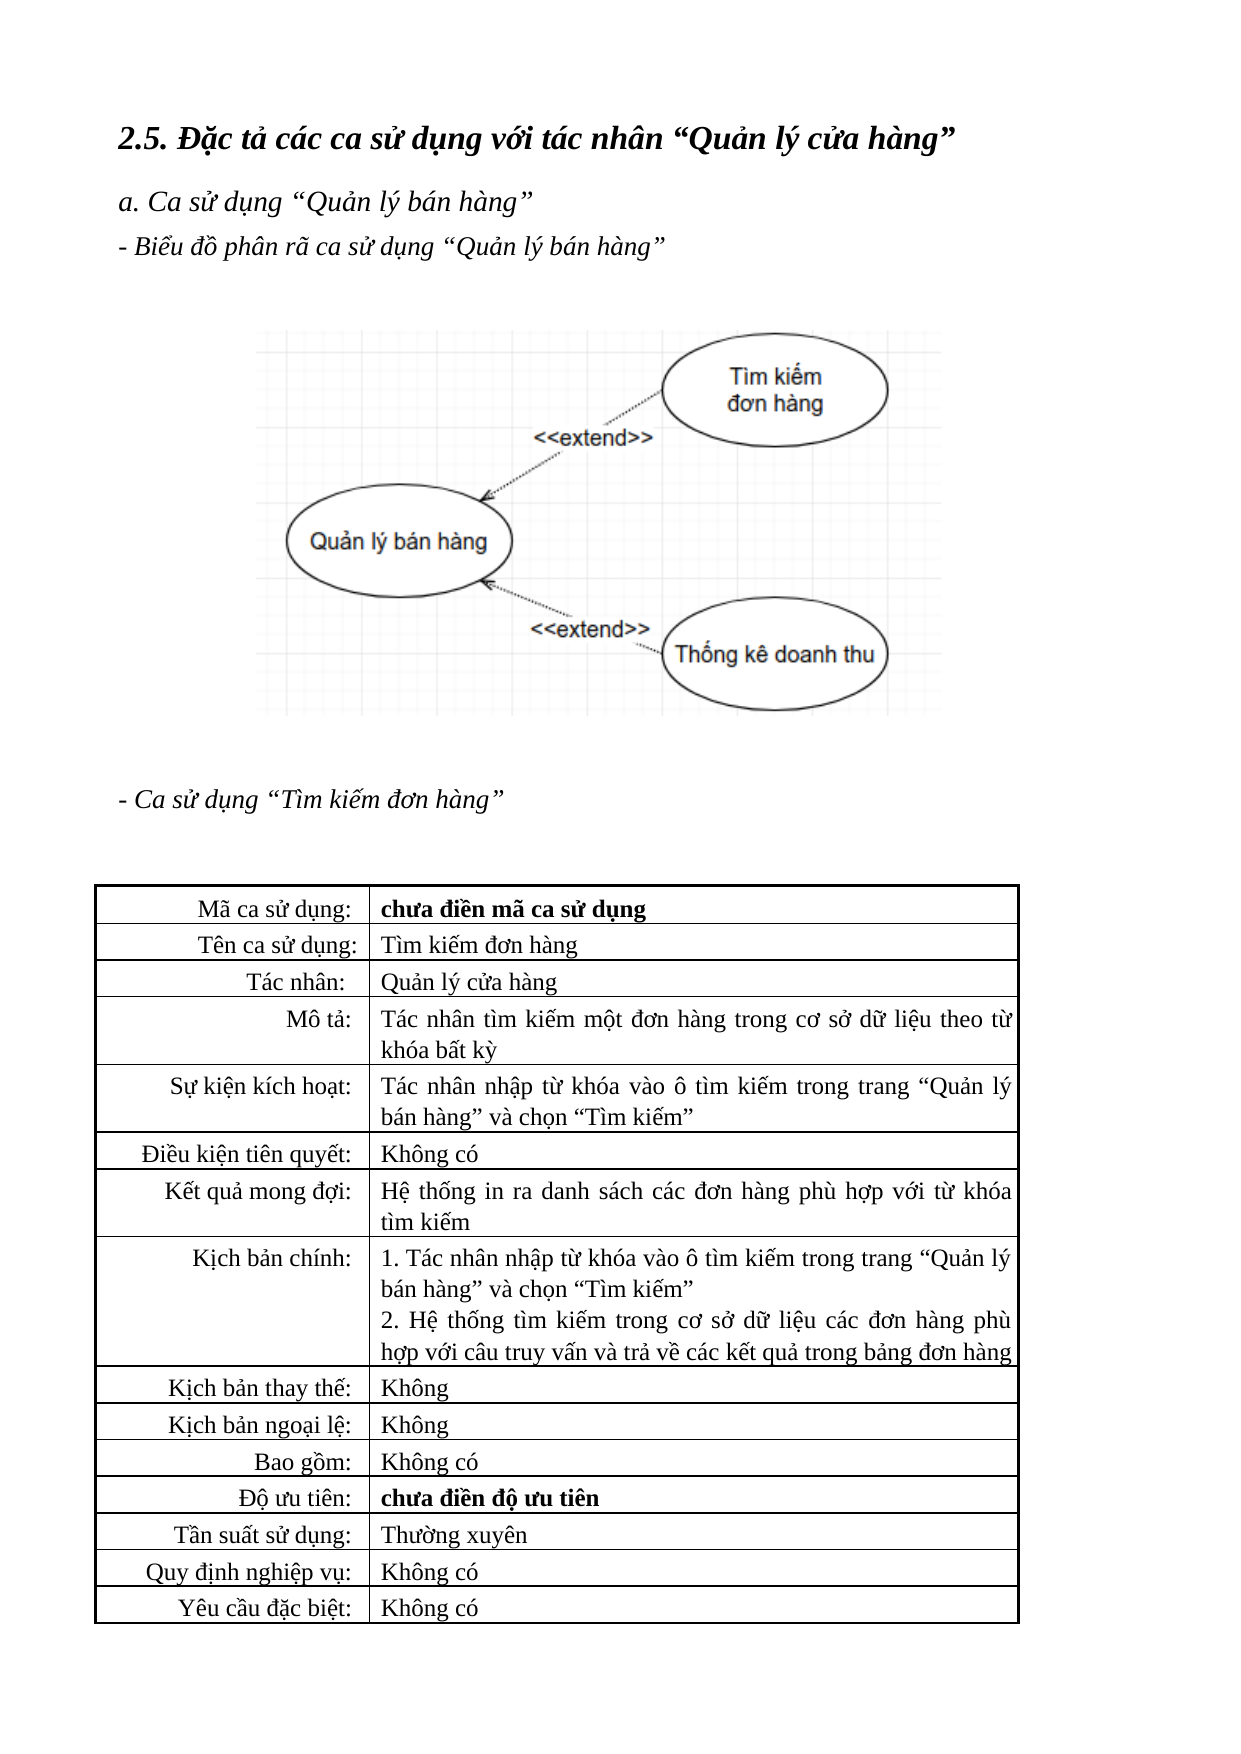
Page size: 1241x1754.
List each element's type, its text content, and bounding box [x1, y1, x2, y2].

text - Biểu đồ phân rã ca sử dụng “Quản lý bán hàng” [118, 230, 1122, 261]
table_cell Không [370, 1404, 1017, 1439]
table_cell Điều kiện tiên quyết: [97, 1133, 369, 1168]
table_header Mã ca sử dụng: [97, 887, 369, 922]
table_cell Bao gồm: [97, 1440, 369, 1475]
table_cell Kịch bản chính: [97, 1237, 369, 1365]
subtitle a. Ca sử dụng “Quản lý bán hàng” [118, 184, 1122, 218]
table_cell Tìm kiếm đơn hàng [370, 924, 1017, 959]
table_cell Sự kiện kích hoạt: [97, 1065, 369, 1131]
table_cell Tác nhân: [97, 961, 369, 996]
table_cell Thường xuyên [370, 1514, 1017, 1549]
table_cell Quản lý cửa hàng [370, 961, 1017, 996]
table_cell chưa điền độ ưu tiên [370, 1477, 1017, 1512]
table_cell Kịch bản ngoại lệ: [97, 1404, 369, 1439]
table_cell Mô tả: [97, 997, 369, 1063]
table_cell Không có [370, 1440, 1017, 1475]
table_header chưa điền mã ca sử dụng [370, 887, 1017, 922]
table_cell Tên ca sử dụng: [97, 924, 369, 959]
table_cell Không có [370, 1587, 1017, 1622]
table_cell Không có [370, 1550, 1017, 1585]
table_cell Kết quả mong đợi: [97, 1170, 369, 1236]
table_cell 1. Tác nhân nhập từ khóa vào ô tìm kiếm trong trang “Quản lý bán hàng” và chọn “Tìm kiếm” 2. Hệ thống tìm kiếm trong cơ sở dữ liệu các đơn hàng phù hợp với câu truy vấn và trả về các kết quả trong bảng đơn hàng [370, 1237, 1017, 1365]
text - Ca sử dụng “Tìm kiếm đơn hàng” [118, 783, 1122, 815]
picture [255, 330, 942, 716]
table_cell Độ ưu tiên: [97, 1477, 369, 1512]
subtitle 2.5. Đặc tả các ca sử dụng với tác nhân “Quản lý cửa hàng” [118, 118, 1122, 157]
table_cell Hệ thống in ra danh sách các đơn hàng phù hợp với từ khóa tìm kiếm [370, 1170, 1017, 1236]
table_cell Tác nhân nhập từ khóa vào ô tìm kiếm trong trang “Quản lý bán hàng” và chọn “Tìm kiếm” [370, 1065, 1017, 1131]
table_cell Không [370, 1367, 1017, 1402]
table_cell Kịch bản thay thế: [97, 1367, 369, 1402]
table_cell Không có [370, 1133, 1017, 1168]
table_cell Quy định nghiệp vụ: [97, 1550, 369, 1585]
table_cell Yêu cầu đặc biệt: [97, 1587, 369, 1622]
table_cell Tần suất sử dụng: [97, 1514, 369, 1549]
table_cell Tác nhân tìm kiếm một đơn hàng trong cơ sở dữ liệu theo từ khóa bất kỳ [370, 997, 1017, 1063]
